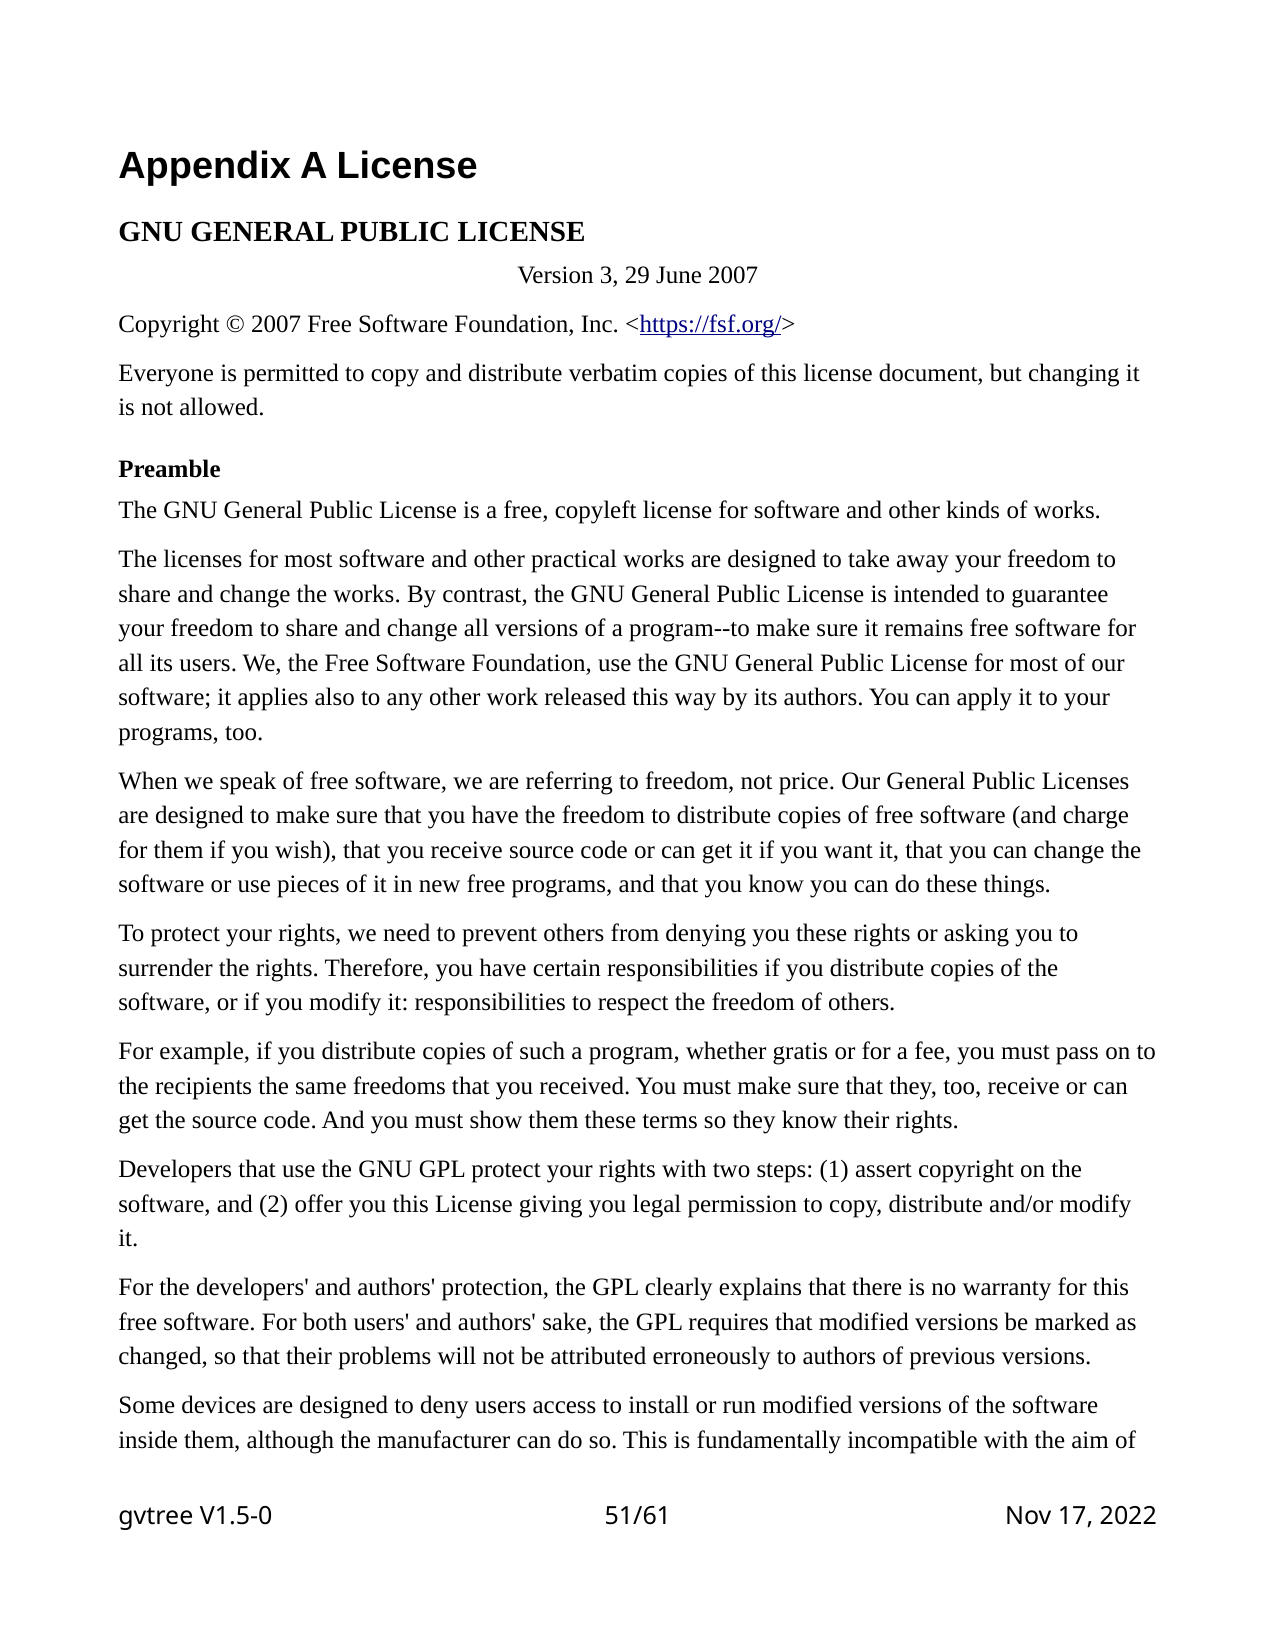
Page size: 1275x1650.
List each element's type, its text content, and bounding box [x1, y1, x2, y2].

text The GNU General Public License is a free, copyleft license for software and other kinds of works. [118, 495, 1157, 524]
text Version 3, 29 June 2007 [118, 260, 1157, 289]
text When we speak of free software, we are referring to freedom, not price. Our General Public Licenses are designed to make sure that you have the freedom to distribute copies of free software (and charge for them if you wish), that you receive source code or can get it if you want it, that you can change the software or use pieces of it in new free programs, and that you know you can do these things. [118, 766, 1157, 898]
text For example, if you distribute copies of such a program, whether gratis or for a fee, you must pass on to the recipients the same freedoms that you received. You must make sure that they, too, receive or can get the source code. And you must show them these terms so they know their rights. [118, 1036, 1157, 1134]
text Developers that use the GNU GPL protect your rights with two steps: (1) assert copyright on the software, and (2) offer you this License giving you legal permission to copy, distribute and/or modify it. [118, 1154, 1157, 1252]
subtitle Preamble [118, 454, 1157, 483]
text The licenses for most software and other practical works are designed to take away your freedom to share and change the works. By contrast, the GNU General Public License is intended to guarantee your freedom to share and change all versions of a program--to make sure it remains free software for all its users. We, the Free Software Foundation, use the GNU General Public License for most of our software; it applies also to any other work released this way by its authors. You can apply it to your programs, too. [118, 544, 1157, 746]
text For the developers' and authors' protection, the GPL clearly explains that there is no warranty for this free software. For both users' and authors' sake, the GPL requires that modified versions be marked as changed, so that their problems will not be attributed erroneously to authors of previous versions. [118, 1272, 1157, 1370]
subtitle Appendix A License [118, 143, 1157, 187]
text Some devices are designed to deny users access to install or run modified versions of the software inside them, although the manufacturer can do so. This is fundamentally incompatible with the aim of [118, 1390, 1157, 1454]
subtitle GNU GENERAL PUBLIC LICENSE [118, 214, 1157, 247]
text To protect your rights, we need to prevent others from denying you these rights or asking you to surrender the rights. Therefore, you have certain responsibilities if you distribute copies of the software, or if you modify it: responsibilities to respect the freedom of others. [118, 918, 1157, 1016]
text Copyright © 2007 Free Software Foundation, Inc. <https://fsf.org/> [118, 309, 1157, 338]
text Everyone is permitted to copy and distribute verbatim copies of this license document, but changing it is not allowed. [118, 358, 1157, 421]
